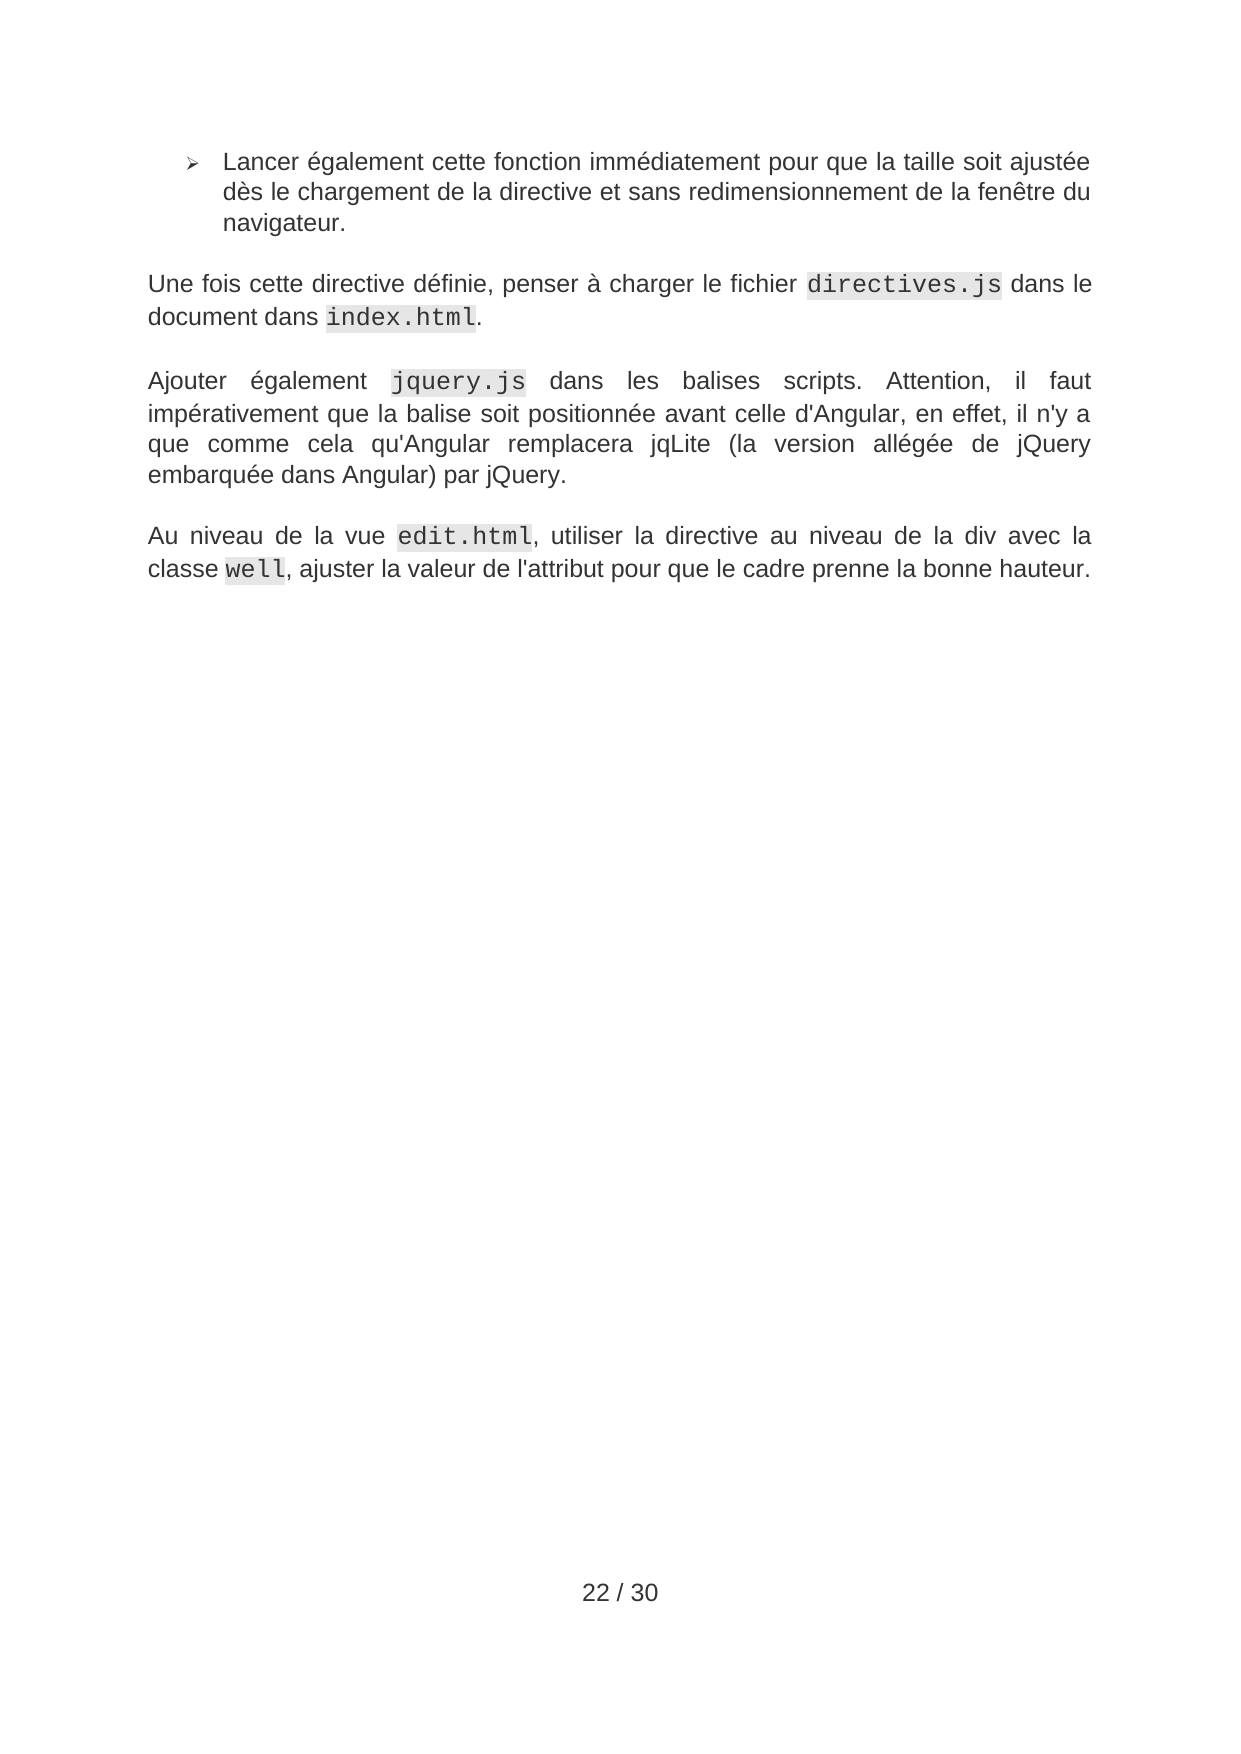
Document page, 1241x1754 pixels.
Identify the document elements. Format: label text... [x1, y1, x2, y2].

text Une fois cette directive définie, penser à charger le fichier directives.js dans le document dans index.html. [148, 270, 1092, 333]
text Ajouter également jquery.js dans les balises scripts. Attention, il faut impérativement que la balise soit positionnée avant celle d'Angular, en effet, il n'y a que comme cela qu'Angular remplacera jqLite (la version allégée de jQuery embarquée dans Angular) par jQuery. [148, 367, 1092, 489]
text Au niveau de la vue edit.html, utiliser la directive au niveau de la div avec la classe well, ajuster la valeur de l'attribut pour que le cadre prenne la bonne hauteur. [148, 522, 1092, 585]
list Lancer également cette fonction immédiatement pour que la taille soit ajustée dès le chargement de la directive et sans redimensionnement de la fenêtre du navigateur. [185, 148, 1092, 237]
